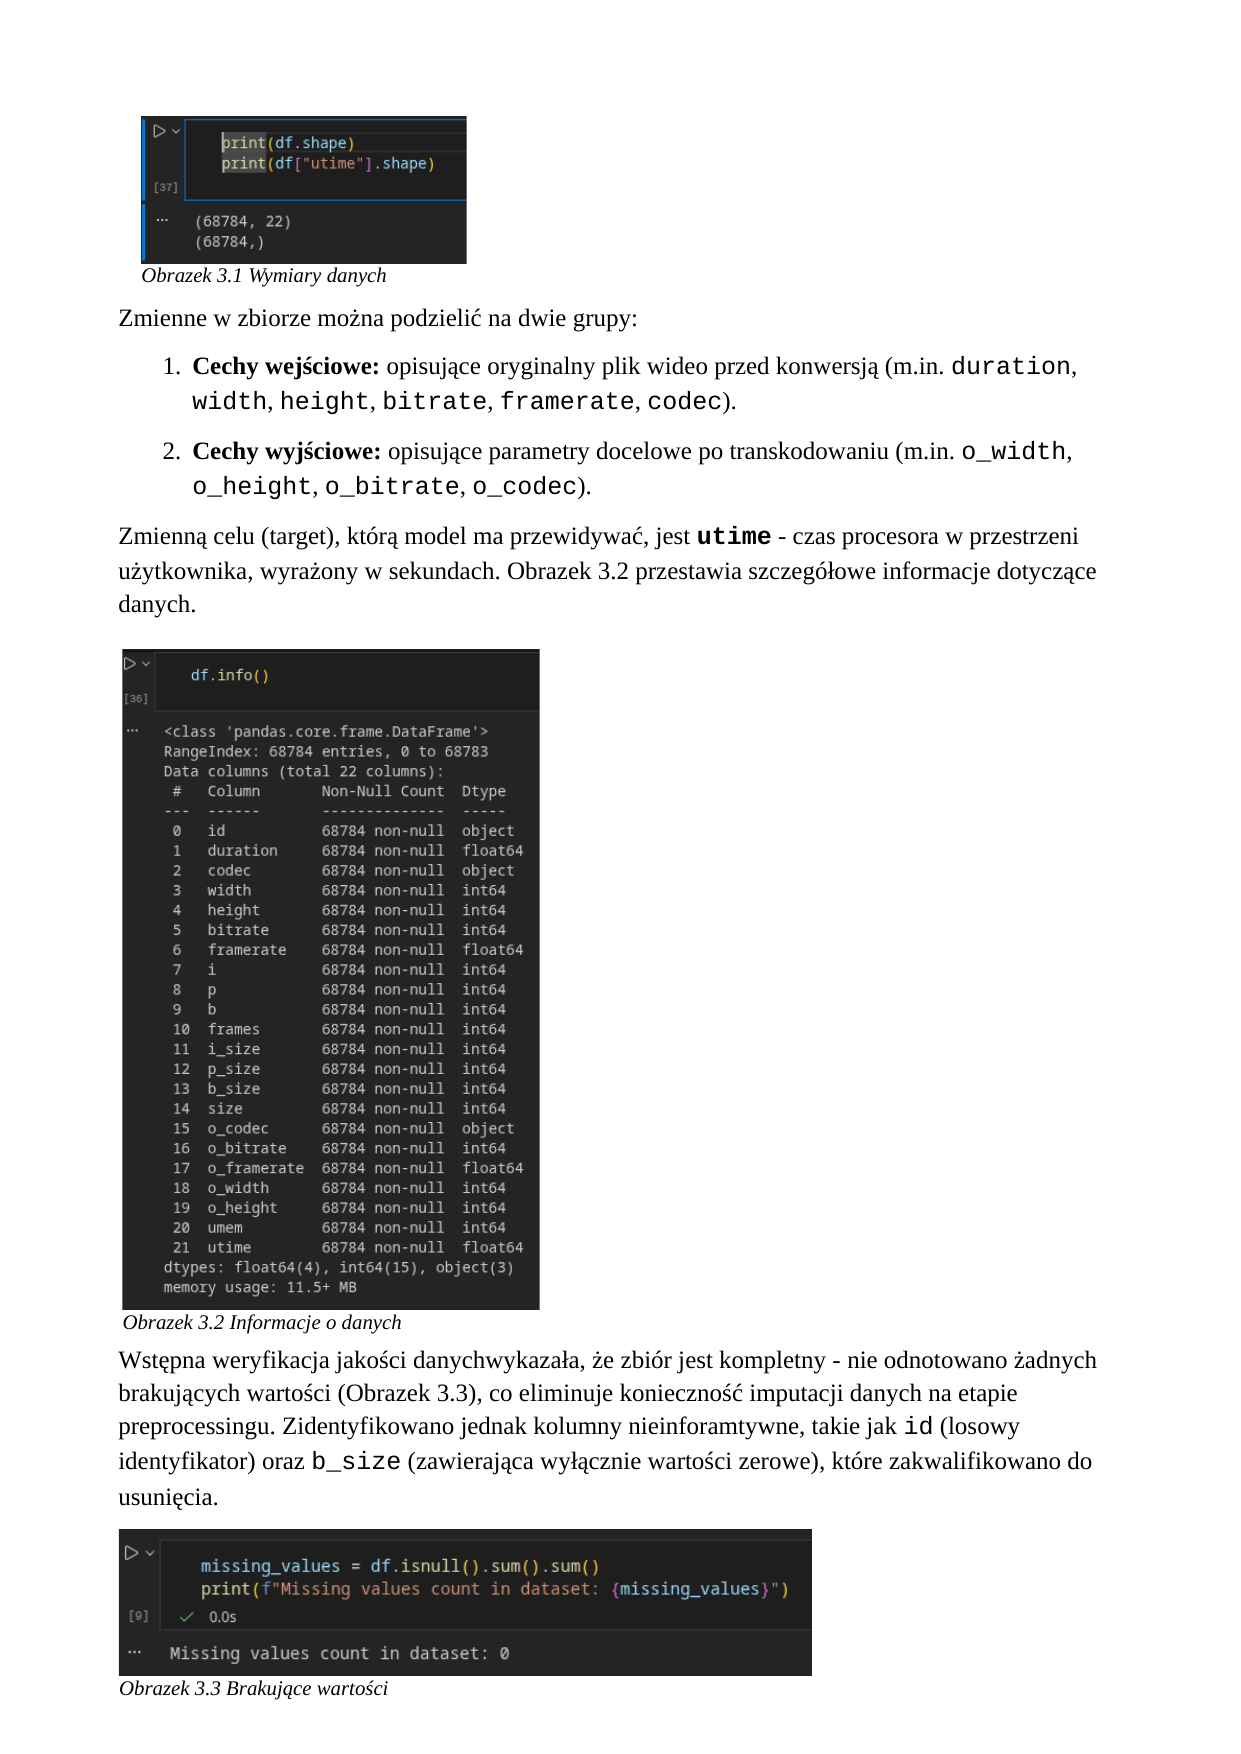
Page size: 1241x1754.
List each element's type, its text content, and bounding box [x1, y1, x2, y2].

text Obrazek 3.1 Wymiary danych [141, 264, 467, 287]
text Obrazek 3.2 Informacje o danych [122, 1310, 539, 1334]
list Cechy wyjściowe: opisujące parametry docelowe po transkodowaniu (m.in. o_width, o_height, o_bitrate, o_codec). [162, 436, 1122, 502]
picture [118, 1529, 812, 1676]
picture [122, 649, 540, 1310]
picture [141, 116, 467, 264]
text Zmienne w zbiorze można podzielić na dwie grupy: [118, 303, 1122, 332]
text Wstępna weryfikacja jakości danychwykazała, że zbiór jest kompletny - nie odnotowano żadnych brakujących wartości (Obrazek 3.3), co eliminuje konieczność imputacji danych na etapie preprocessingu. Zidentyfikowano jednak kolumny nieinforamtywne, takie jak id (losowy identyfikator) oraz b_size (zawierająca wyłącznie wartości zerowe), które zakwalifikowano do usunięcia. [118, 1345, 1122, 1510]
list Cechy wejściowe: opisujące oryginalny plik wideo przed konwersją (m.in. duration, width, height, bitrate, framerate, codec). [162, 351, 1122, 417]
text Zmienną celu (target), którą model ma przewidywać, jest utime - czas procesora w przestrzeni użytkownika, wyrażony w sekundach. Obrazek 3.2 przestawia szczegółowe informacje dotyczące danych. [118, 521, 1122, 618]
text Obrazek 3.3 Brakujące wartości [119, 1676, 812, 1700]
